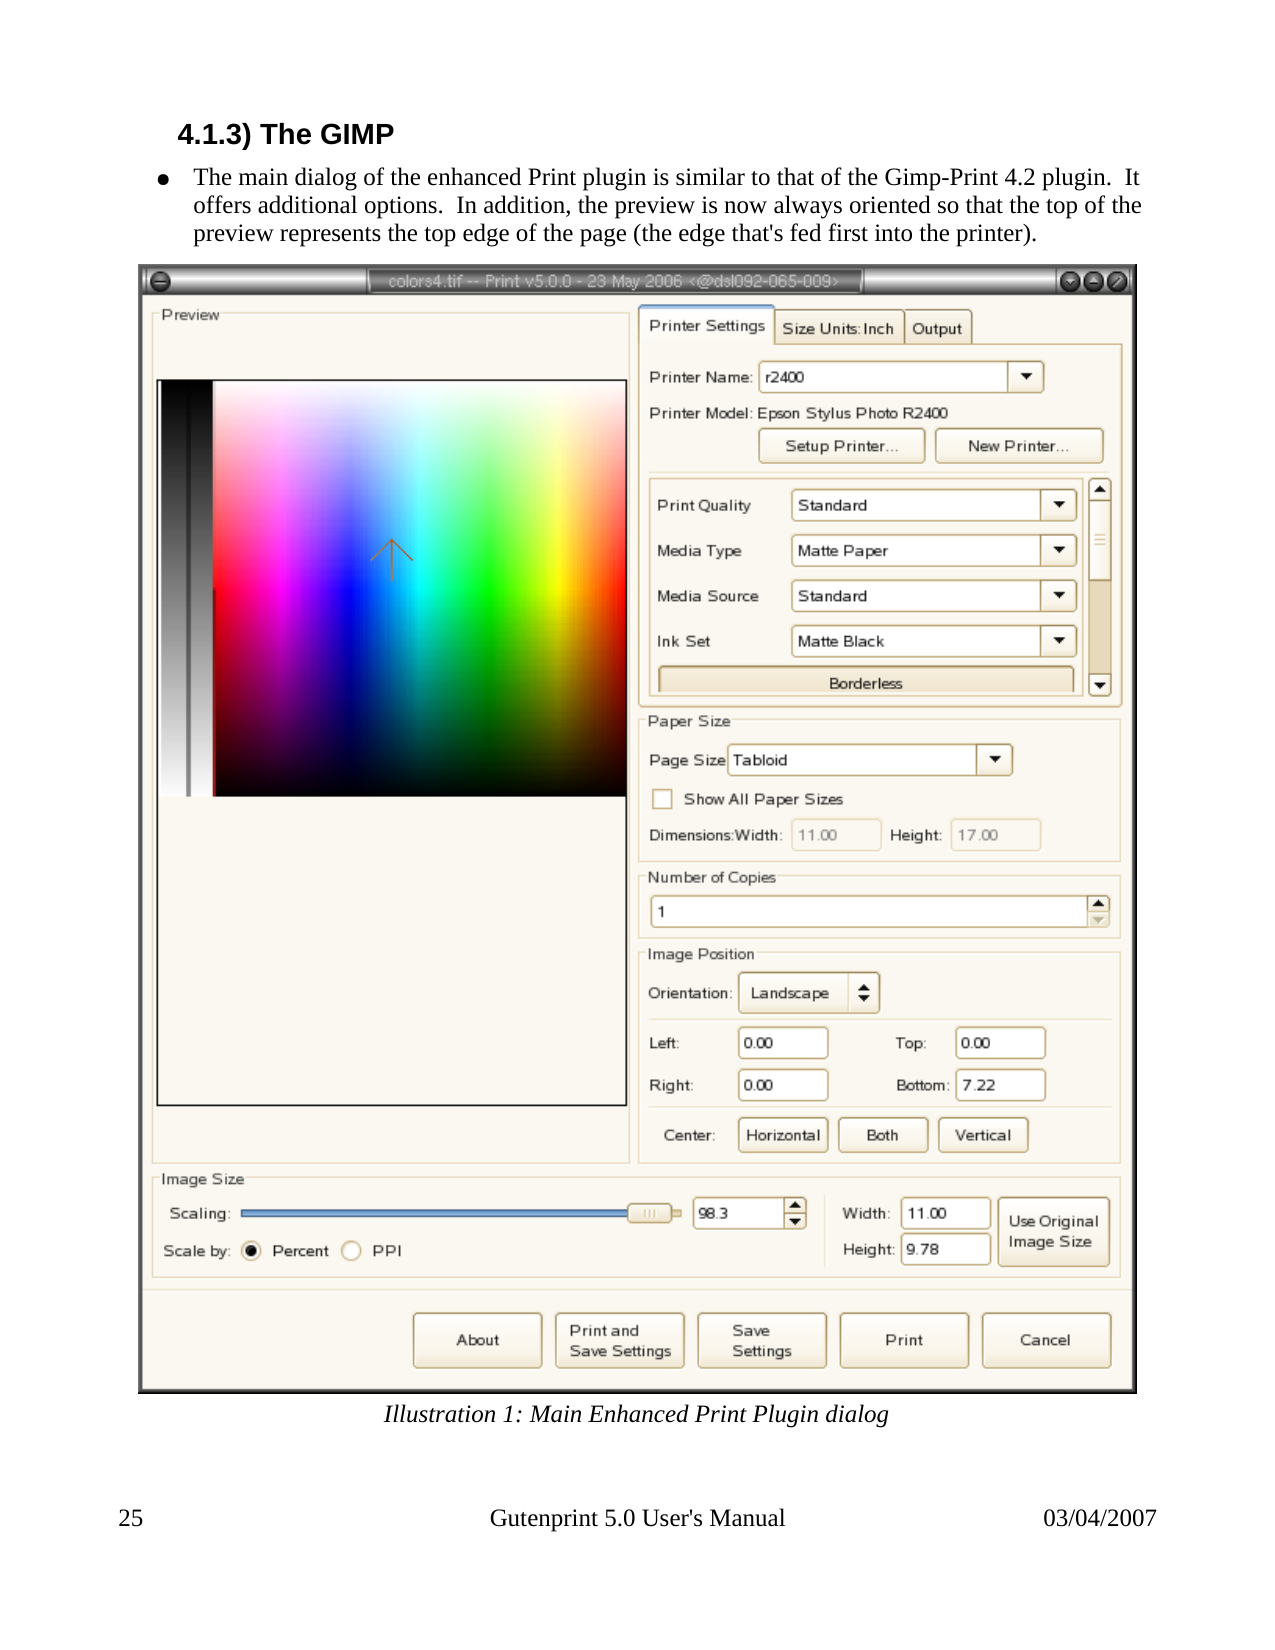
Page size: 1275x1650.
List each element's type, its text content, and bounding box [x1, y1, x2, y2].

list The main dialog of the enhanced Print plugin is similar to that of the Gimp-Print 4.2 plugin. It offers additional options. In addition, the preview is now always oriented so that the top of the preview represents the top edge of the page (the edge that's fed first into the printer). [156, 163, 1157, 246]
table_cell Illustration 1: Main Enhanced Print Plugin dialog [118, 1397, 1157, 1431]
picture [138, 264, 1137, 1394]
table_header [118, 261, 1157, 1397]
subtitle The GIMP [177, 118, 1157, 151]
